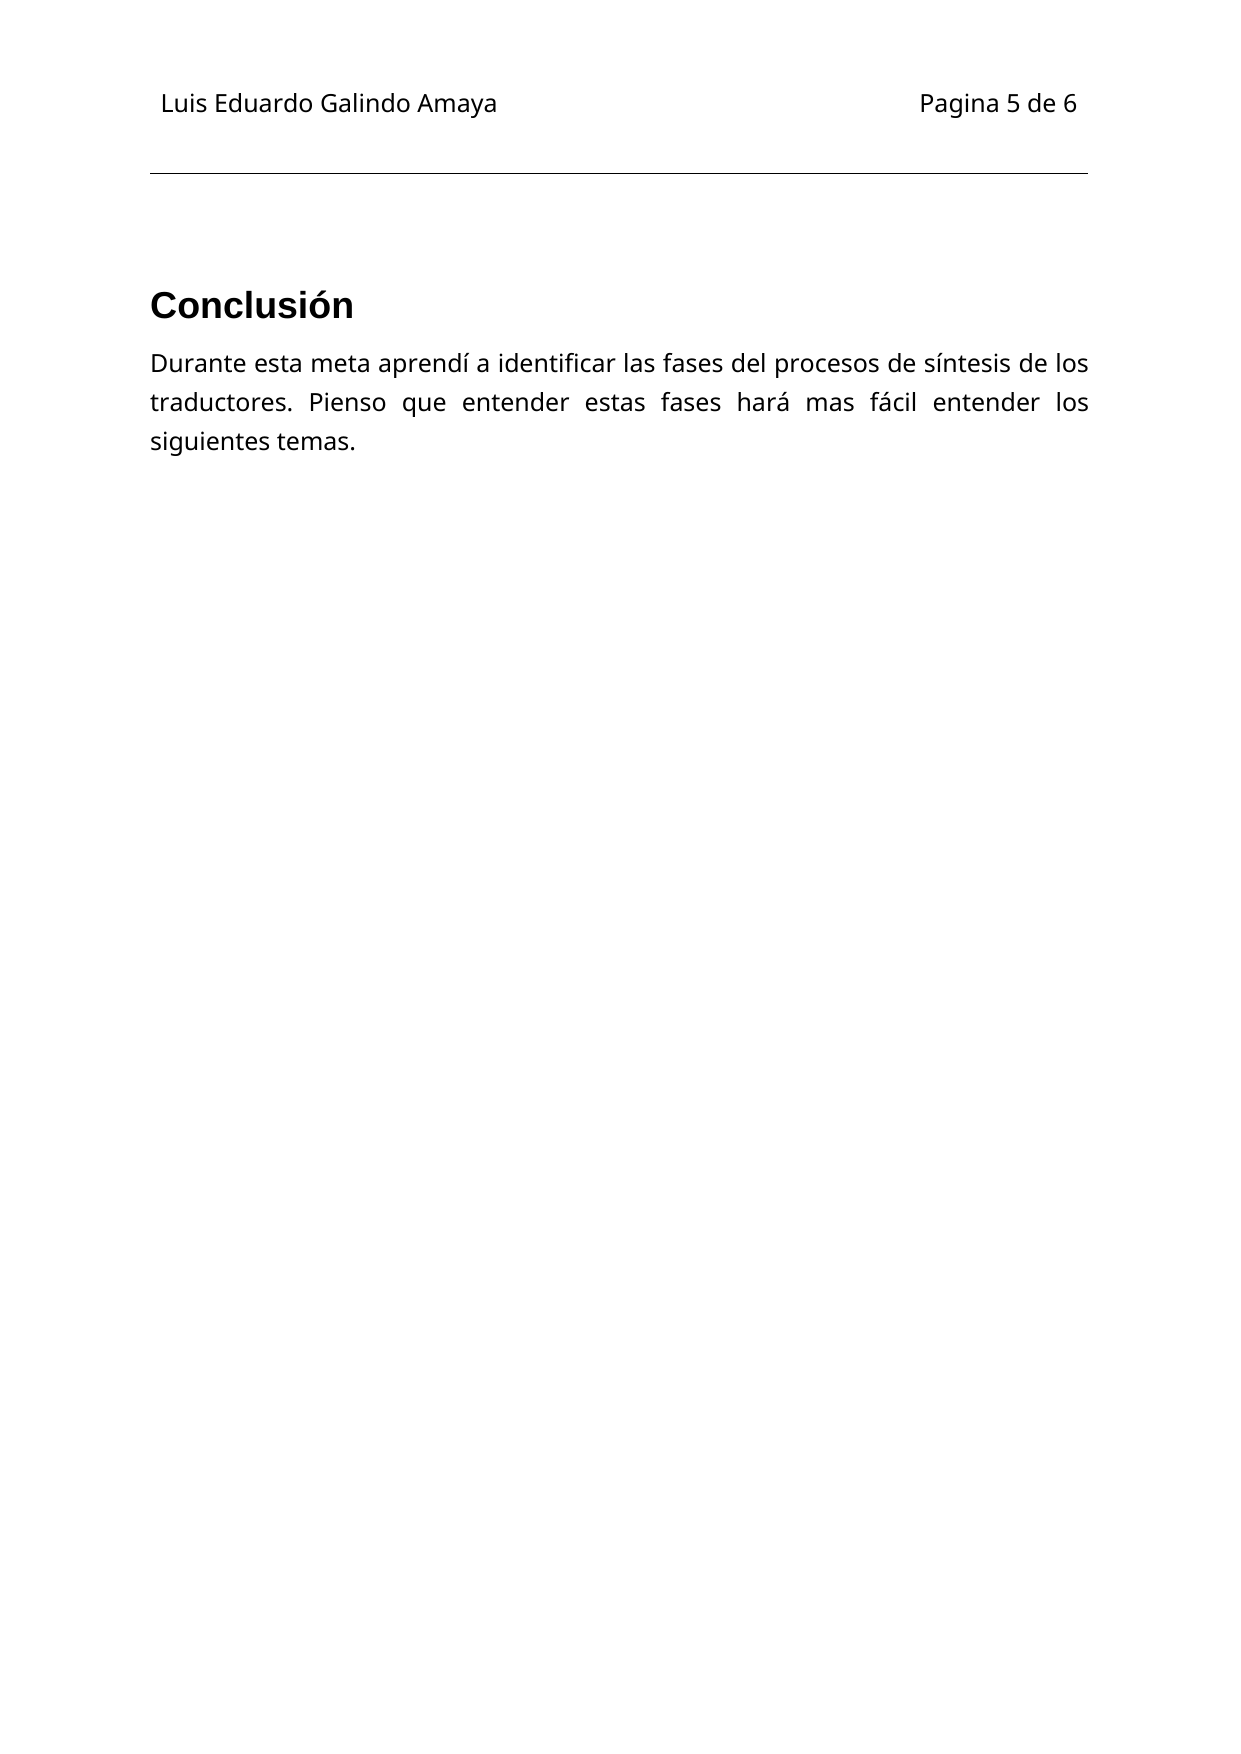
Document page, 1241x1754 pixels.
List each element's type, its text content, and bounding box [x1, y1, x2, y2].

text Durante esta meta aprendí a identificar las fases del procesos de síntesis de los traductores. Pienso que entender estas fases hará mas fácil entender los siguientes temas. [150, 346, 1090, 458]
subtitle Conclusión [150, 283, 1090, 326]
